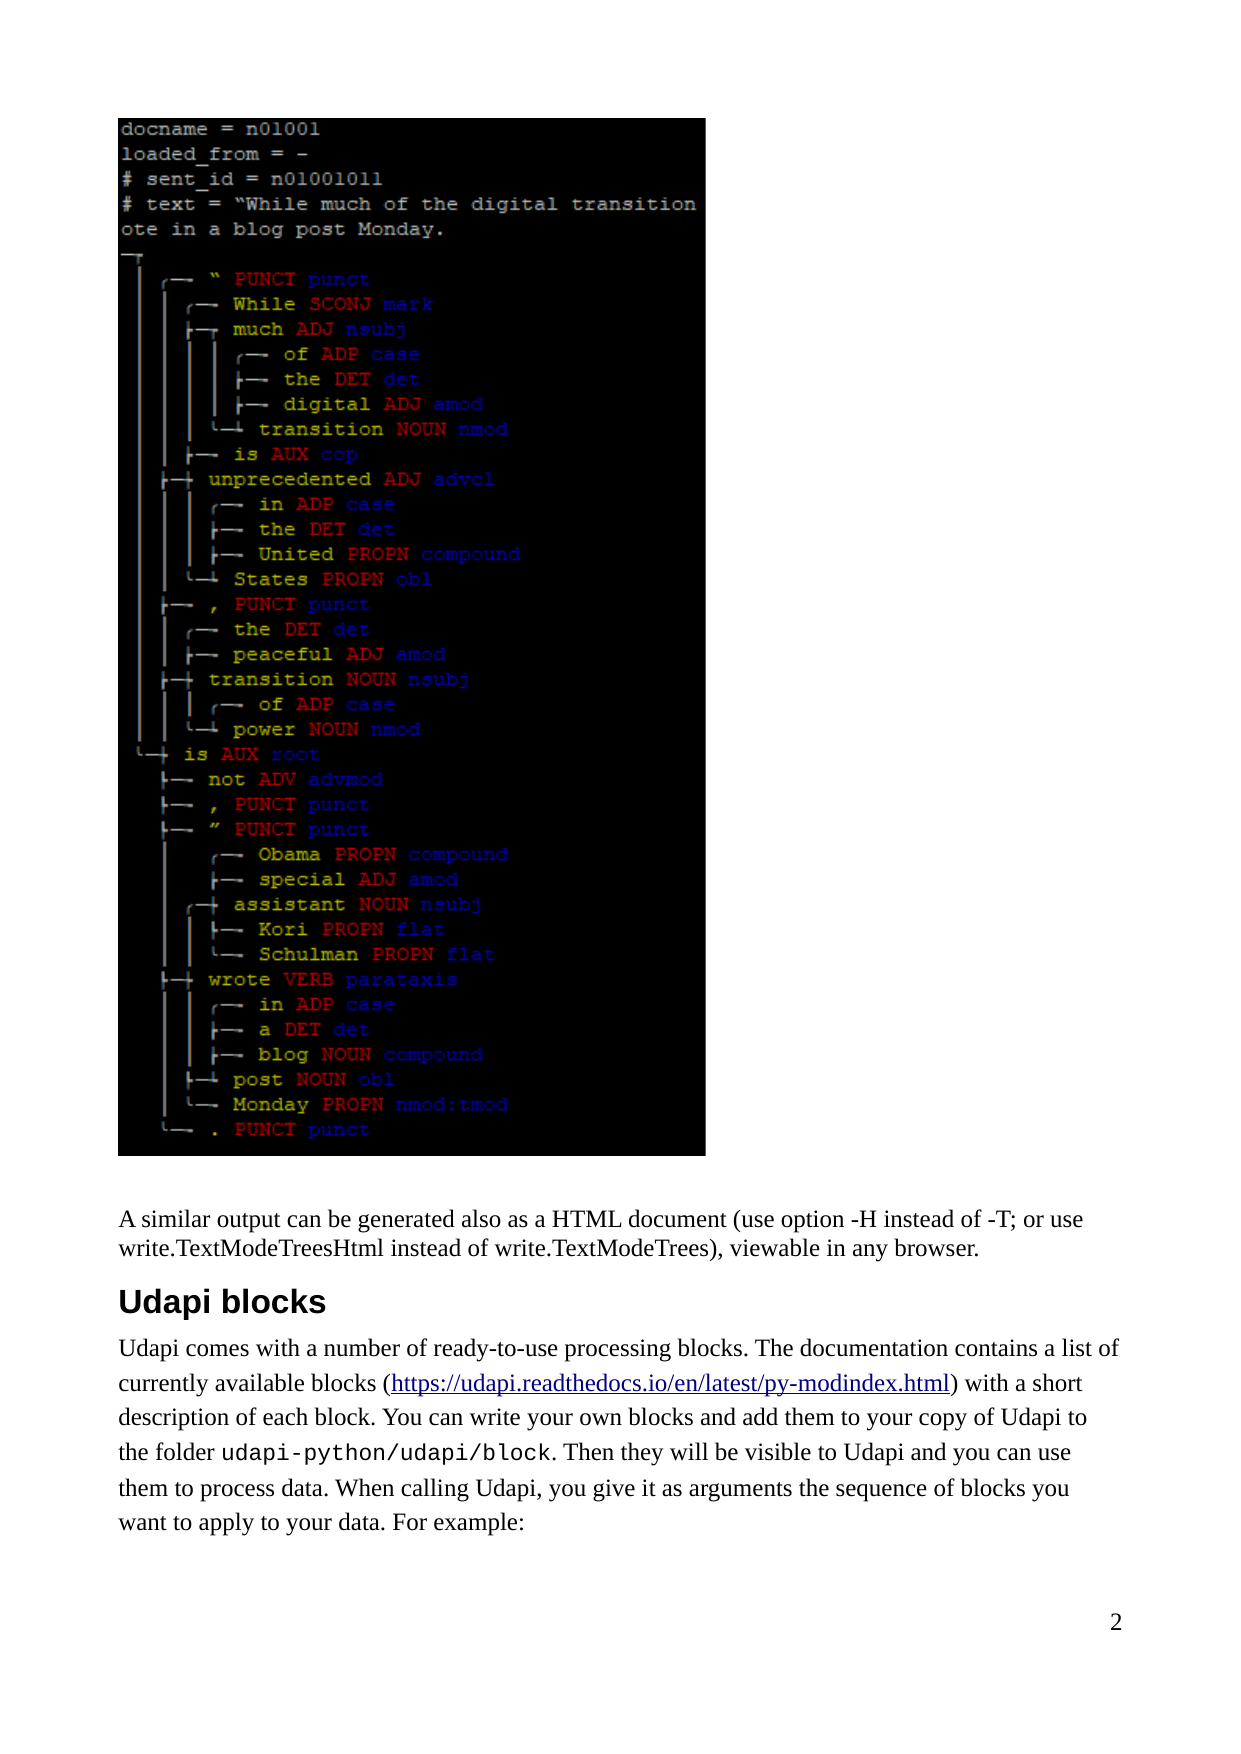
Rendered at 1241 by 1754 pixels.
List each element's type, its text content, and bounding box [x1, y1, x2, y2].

text A similar output can be generated also as a HTML document (use option -H instead of -T; or use write.TextModeTreesHtml instead of write.TextModeTrees), viewable in any browser. [118, 1204, 1122, 1262]
subtitle Udapi blocks [118, 1282, 1122, 1321]
picture [118, 118, 706, 1156]
text Udapi comes with a number of ready-to-use processing blocks. The documentation contains a list of currently available blocks (https://udapi.readthedocs.io/en/latest/py-modindex.html) with a short description of each block. You can write your own blocks and add them to your copy of Udapi to the folder udapi-python/udapi/block. Then they will be visible to Udapi and you can use them to process data. When calling Udapi, you give it as arguments the sequence of blocks you want to apply to your data. For example: [118, 1333, 1122, 1536]
